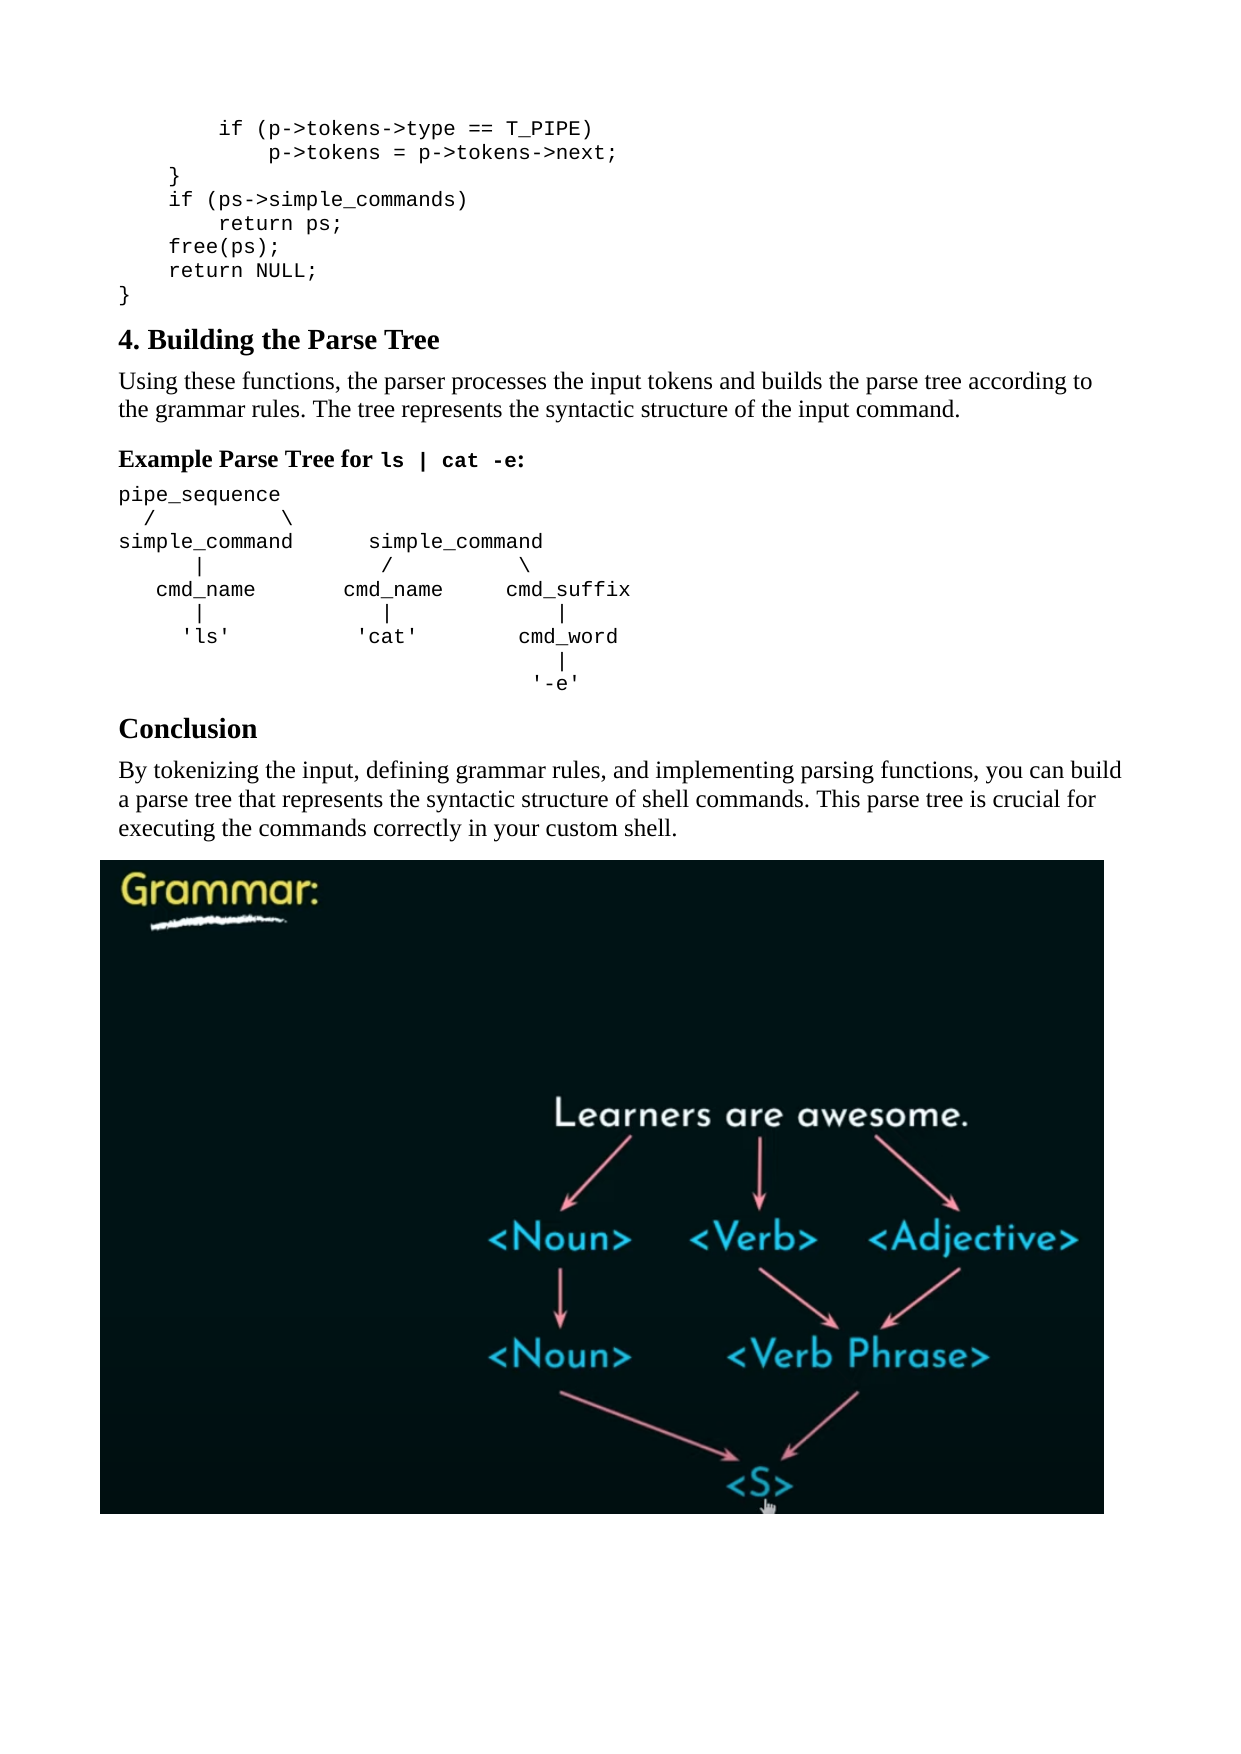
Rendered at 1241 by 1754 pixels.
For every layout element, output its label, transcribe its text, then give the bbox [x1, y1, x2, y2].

text '-e' [118, 673, 1122, 697]
picture [100, 860, 1104, 1514]
text | | | [118, 602, 1122, 626]
text / \ [118, 508, 1122, 531]
text p->tokens = p->tokens->next; [118, 142, 1122, 165]
text | / \ [118, 555, 1122, 579]
text free(ps); [118, 236, 1122, 260]
text if (ps->simple_commands) [118, 189, 1122, 213]
text pipe_sequence [118, 484, 1122, 508]
text return NULL; [118, 260, 1122, 284]
subtitle 4. Building the Parse Tree [118, 322, 1122, 355]
text return ps; [118, 213, 1122, 236]
text By tokenizing the input, defining grammar rules, and implementing parsing functions, you can build a parse tree that represents the syntactic structure of shell commands. This parse tree is crucial for executing the commands correctly in your custom shell. [118, 756, 1122, 842]
text simple_command simple_command [118, 531, 1122, 555]
text Example Parse Tree for ls | cat -e: [118, 444, 1122, 474]
text | [118, 650, 1122, 673]
text } [118, 165, 1122, 189]
text cmd_name cmd_name cmd_suffix [118, 579, 1122, 602]
text } [118, 284, 1122, 307]
text if (p->tokens->type == T_PIPE) [118, 118, 1122, 142]
subtitle Conclusion [118, 712, 1122, 745]
text Using these functions, the parser processes the input tokens and builds the parse tree according to the grammar rules. The tree represents the syntactic structure of the input command. [118, 366, 1122, 423]
text 'ls' 'cat' cmd_word [118, 626, 1122, 650]
